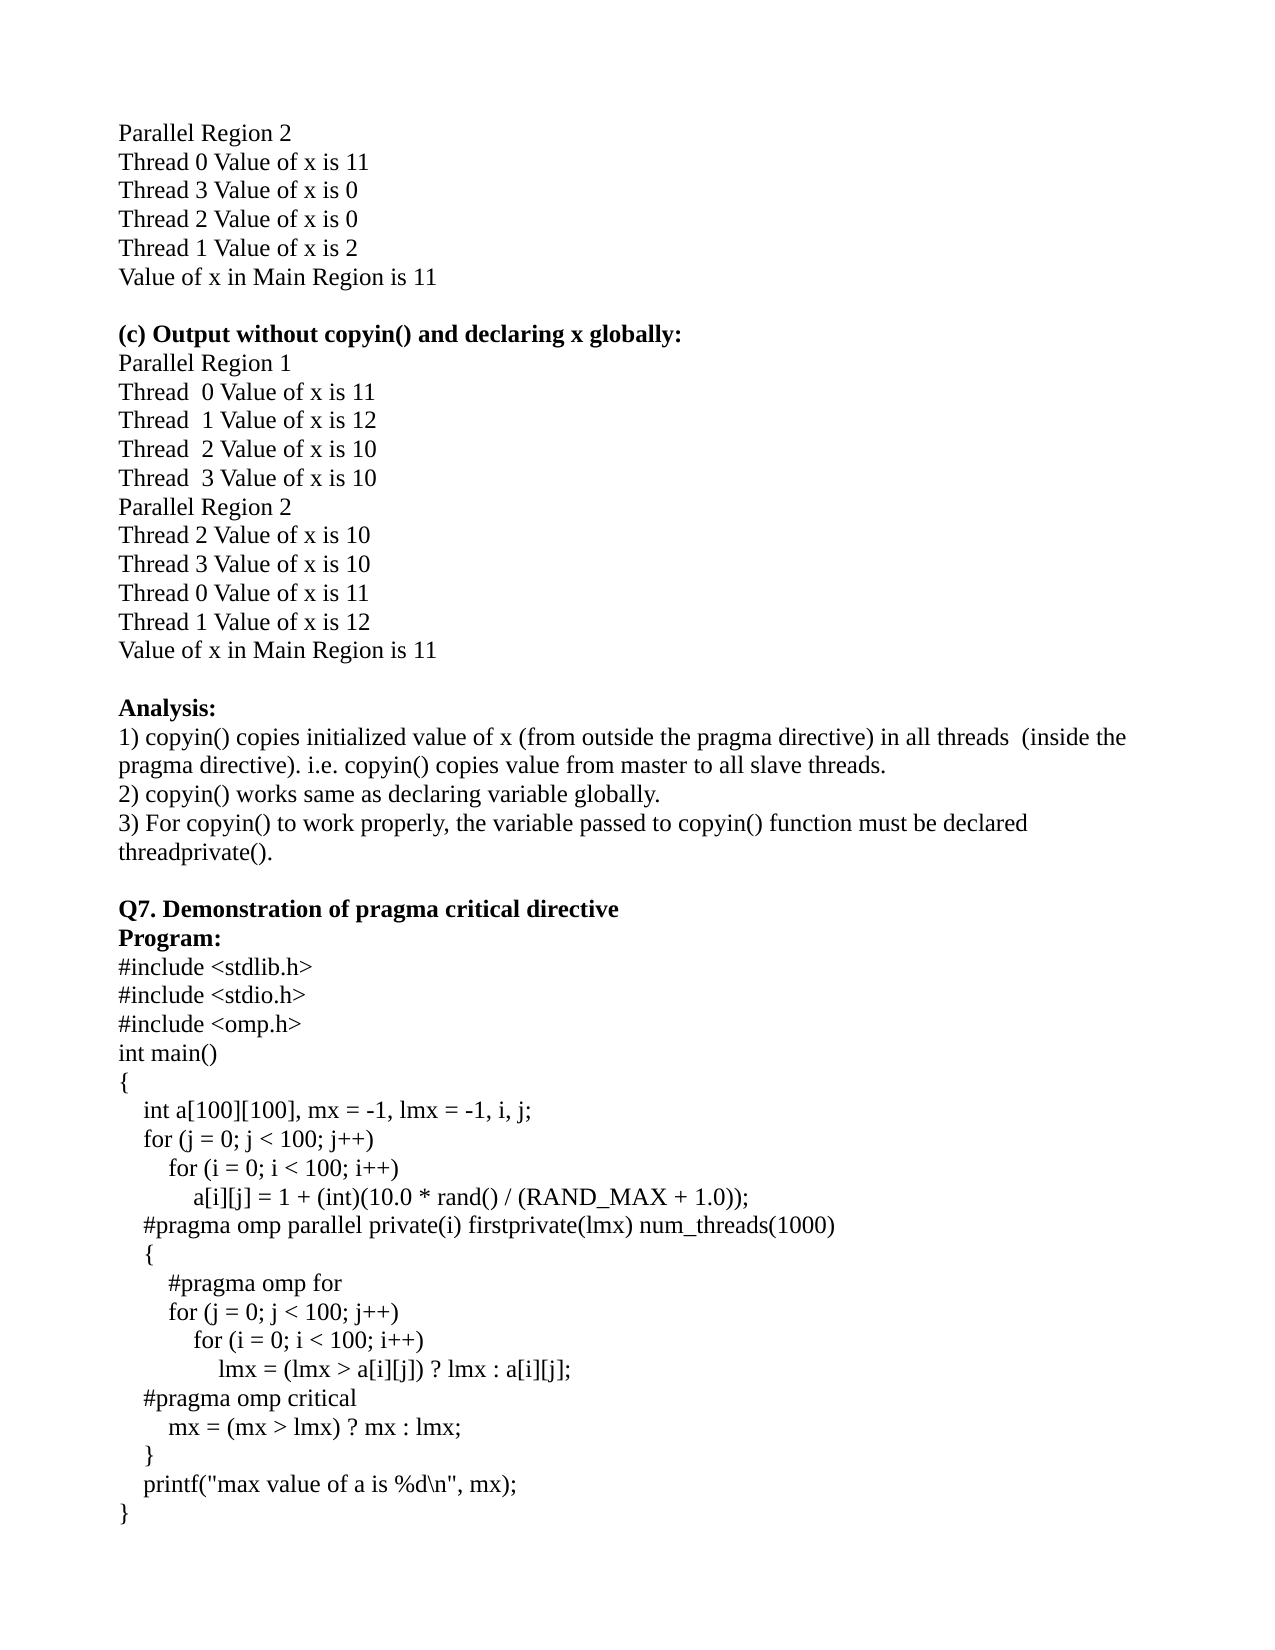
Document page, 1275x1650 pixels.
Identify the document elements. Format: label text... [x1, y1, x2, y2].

text mx = (mx > lmx) ? mx : lmx; [118, 1412, 1157, 1441]
text #include <omp.h> [118, 1009, 1157, 1038]
text Thread 3 Value of x is 10 [118, 549, 1157, 578]
text Thread 1 Value of x is 2 [118, 233, 1157, 262]
text 3) For copyin() to work properly, the variable passed to copyin() function must be declared threadprivate(). [118, 808, 1157, 866]
text for (i = 0; i < 100; i++) [118, 1153, 1157, 1182]
text 1) copyin() copies initialized value of x (from outside the pragma directive) in all threads (inside the pragma directive). i.e. copyin() copies value from master to all slave threads. [118, 722, 1157, 779]
text Thread 0 Value of x is 11 [118, 377, 1157, 406]
text Thread 2 Value of x is 0 [118, 204, 1157, 233]
text Q7. Demonstration of pragma critical directive [118, 894, 1157, 923]
text #pragma omp critical [118, 1383, 1157, 1412]
text Thread 1 Value of x is 12 [118, 607, 1157, 636]
text #pragma omp parallel private(i) firstprivate(lmx) num_threads(1000) [118, 1211, 1157, 1239]
text Thread 0 Value of x is 11 [118, 578, 1157, 607]
text Parallel Region 1 [118, 348, 1157, 377]
text (c) Output without copyin() and declaring x globally: [118, 319, 1157, 348]
text for (i = 0; i < 100; i++) [118, 1326, 1157, 1354]
text printf("max value of a is %d\n", mx); [118, 1469, 1157, 1498]
text Value of x in Main Region is 11 [118, 636, 1157, 664]
text Parallel Region 2 [118, 118, 1157, 147]
text #pragma omp for [118, 1268, 1157, 1297]
text int a[100][100], mx = -1, lmx = -1, i, j; [118, 1096, 1157, 1124]
text a[i][j] = 1 + (int)(10.0 * rand() / (RAND_MAX + 1.0)); [118, 1182, 1157, 1211]
text Thread 1 Value of x is 12 [118, 406, 1157, 434]
text { [118, 1067, 1157, 1096]
text #include <stdio.h> [118, 981, 1157, 1009]
text { [118, 1239, 1157, 1268]
text } [118, 1441, 1157, 1469]
text Analysis: [118, 693, 1157, 722]
text } [118, 1498, 1157, 1527]
text Value of x in Main Region is 11 [118, 262, 1157, 291]
text for (j = 0; j < 100; j++) [118, 1297, 1157, 1326]
text #include <stdlib.h> [118, 952, 1157, 981]
text 2) copyin() works same as declaring variable globally. [118, 779, 1157, 808]
text for (j = 0; j < 100; j++) [118, 1124, 1157, 1153]
text Thread 3 Value of x is 10 [118, 463, 1157, 492]
text Thread 0 Value of x is 11 [118, 147, 1157, 176]
text Thread 2 Value of x is 10 [118, 521, 1157, 549]
text Thread 2 Value of x is 10 [118, 434, 1157, 463]
text lmx = (lmx > a[i][j]) ? lmx : a[i][j]; [118, 1354, 1157, 1383]
text int main() [118, 1038, 1157, 1067]
text Parallel Region 2 [118, 492, 1157, 521]
text Program: [118, 923, 1157, 952]
text Thread 3 Value of x is 0 [118, 176, 1157, 204]
